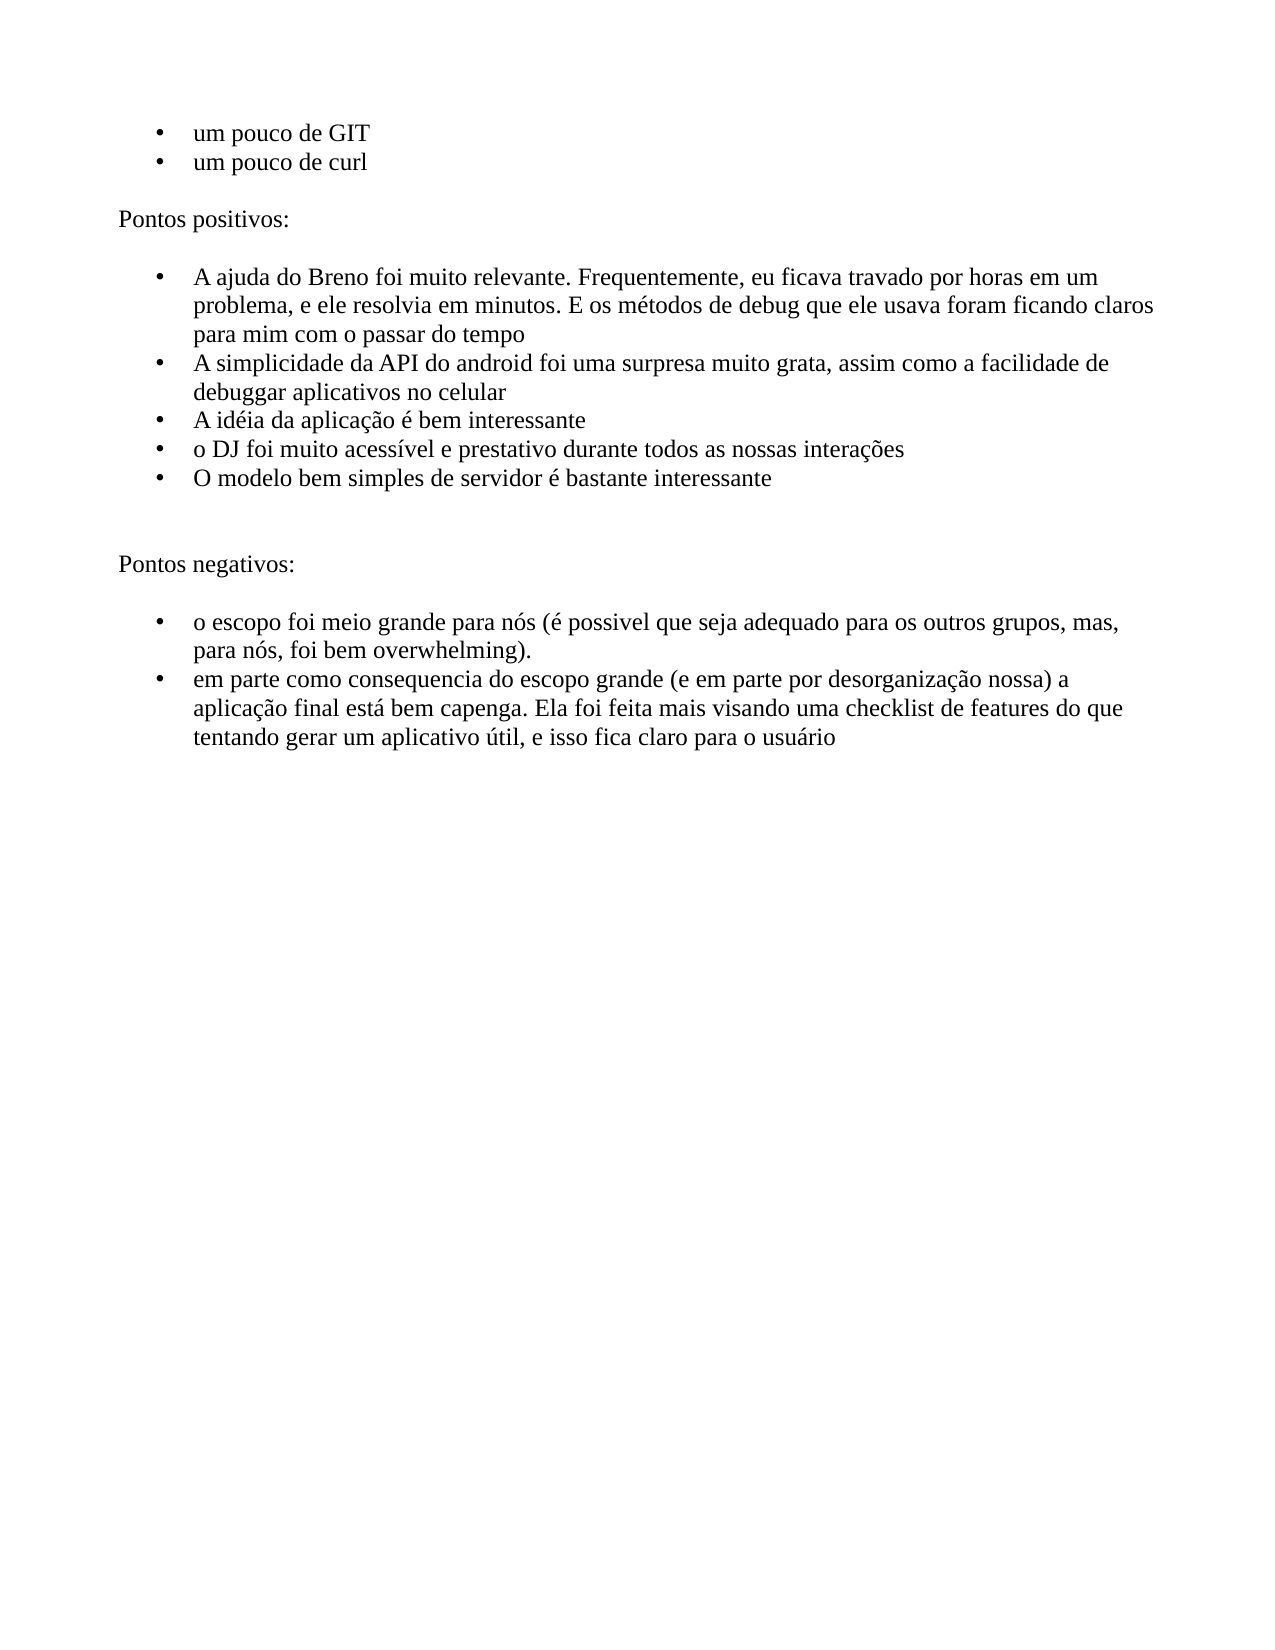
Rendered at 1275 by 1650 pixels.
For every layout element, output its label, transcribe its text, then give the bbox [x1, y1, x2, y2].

text Pontos positivos: [118, 204, 1157, 233]
list um pouco de curl [156, 147, 1157, 176]
list o DJ foi muito acessível e prestativo durante todos as nossas interações [156, 434, 1157, 463]
list A idéia da aplicação é bem interessante [156, 406, 1157, 434]
list A simplicidade da API do android foi uma surpresa muito grata, assim como a facilidade de debuggar aplicativos no celular [156, 348, 1157, 406]
list o escopo foi meio grande para nós (é possivel que seja adequado para os outros grupos, mas, para nós, foi bem overwhelming). [156, 607, 1157, 664]
list A ajuda do Breno foi muito relevante. Frequentemente, eu ficava travado por horas em um problema, e ele resolvia em minutos. E os métodos de debug que ele usava foram ficando claros para mim com o passar do tempo [156, 262, 1157, 348]
list um pouco de GIT [156, 118, 1157, 147]
text Pontos negativos: [118, 549, 1157, 578]
list em parte como consequencia do escopo grande (e em parte por desorganização nossa) a aplicação final está bem capenga. Ela foi feita mais visando uma checklist de features do que tentando gerar um aplicativo útil, e isso fica claro para o usuário [156, 664, 1157, 751]
list O modelo bem simples de servidor é bastante interessante [156, 463, 1157, 492]
